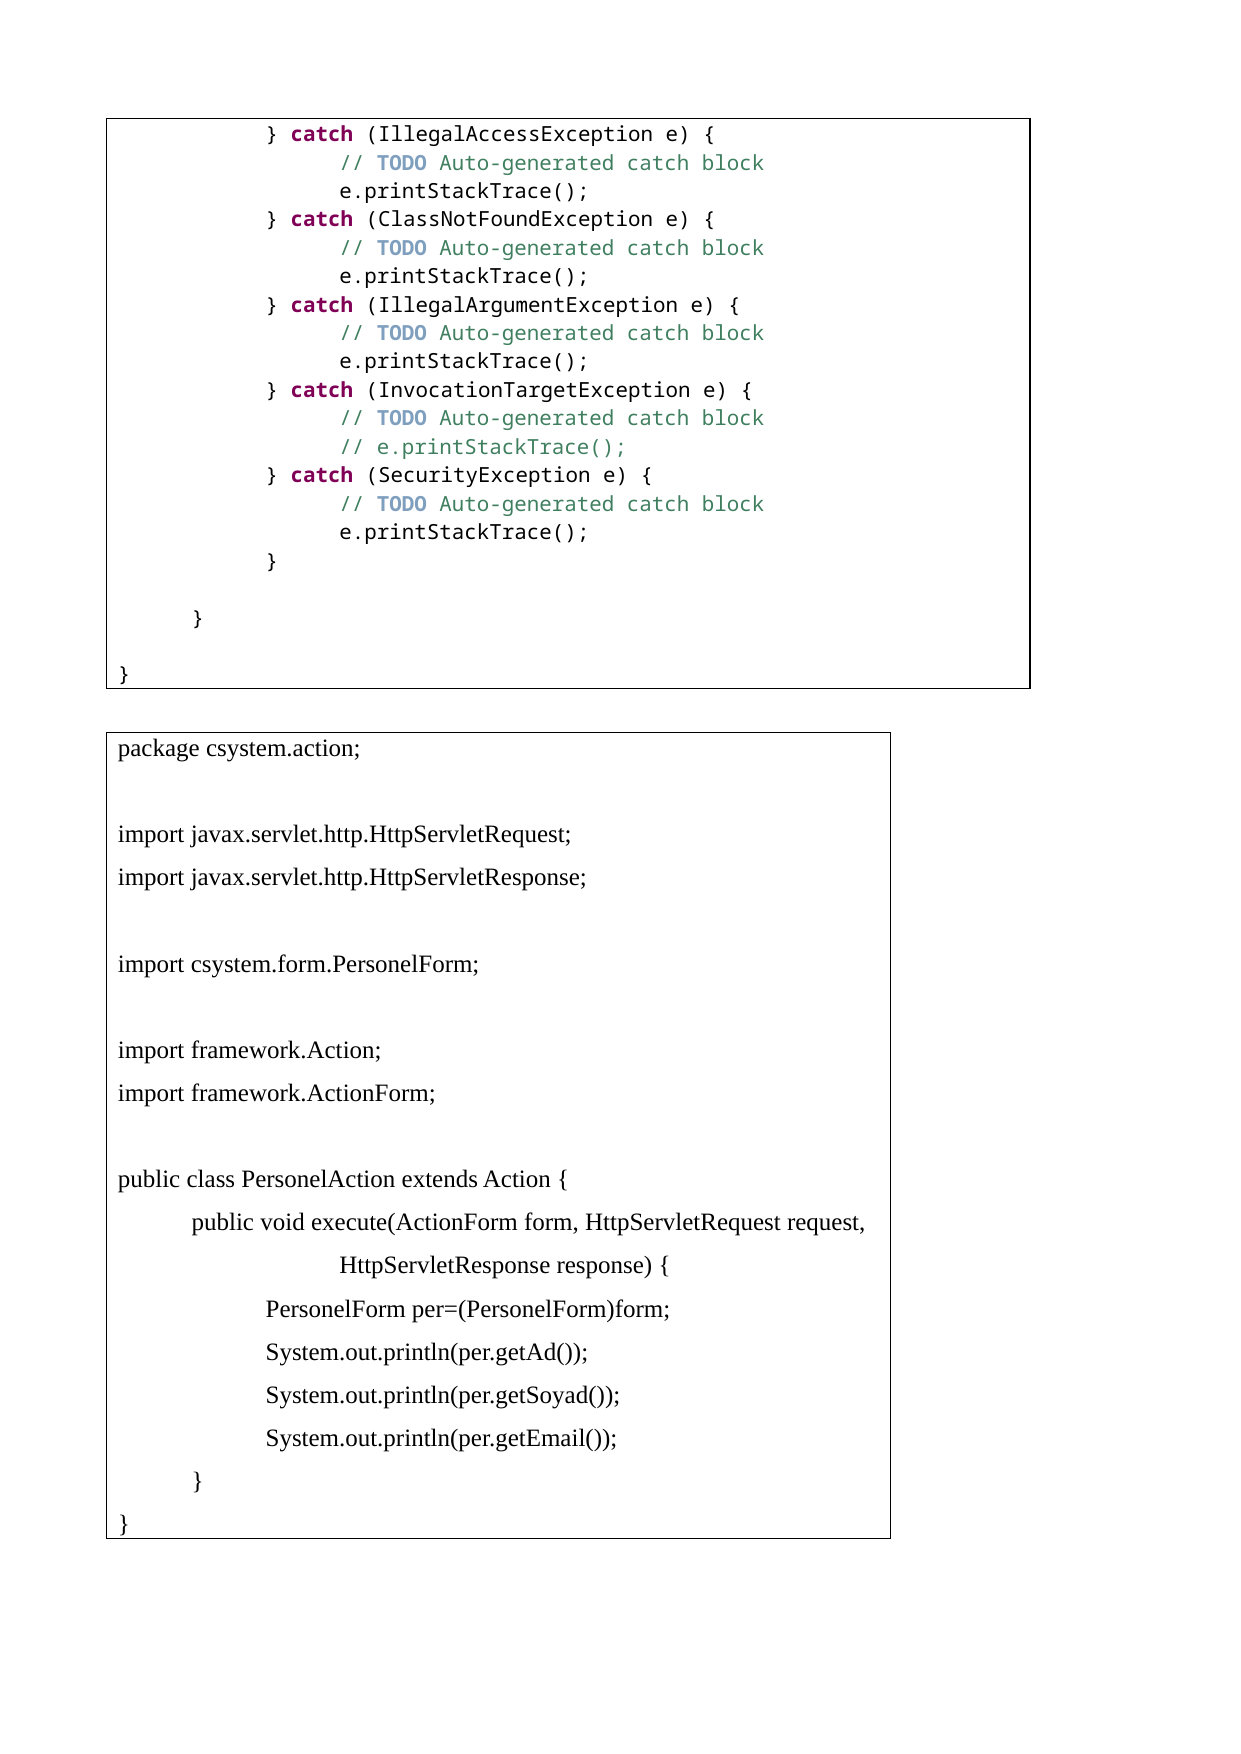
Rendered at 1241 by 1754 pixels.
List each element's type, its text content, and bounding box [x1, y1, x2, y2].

table_header } catch (IllegalAccessException e) { // TODO Auto-generated catch block e.printStackTrace(); } catch (ClassNotFoundException e) { // TODO Auto-generated catch block e.printStackTrace(); } catch (IllegalArgumentException e) { // TODO Auto-generated catch block e.printStackTrace(); } catch (InvocationTargetException e) { // TODO Auto-generated catch block // e.printStackTrace(); } catch (SecurityException e) { // TODO Auto-generated catch block e.printStackTrace(); } } } [107, 119, 1029, 688]
table_header package csystem.action; import javax.servlet.http.HttpServletRequest; import javax.servlet.http.HttpServletResponse; import csystem.form.PersonelForm; import framework.Action; import framework.ActionForm; public class PersonelAction extends Action { public void execute(ActionForm form, HttpServletRequest request, HttpServletResponse response) { PersonelForm per=(PersonelForm)form; System.out.println(per.getAd()); System.out.println(per.getSoyad()); System.out.println(per.getEmail()); } } [107, 733, 890, 1538]
